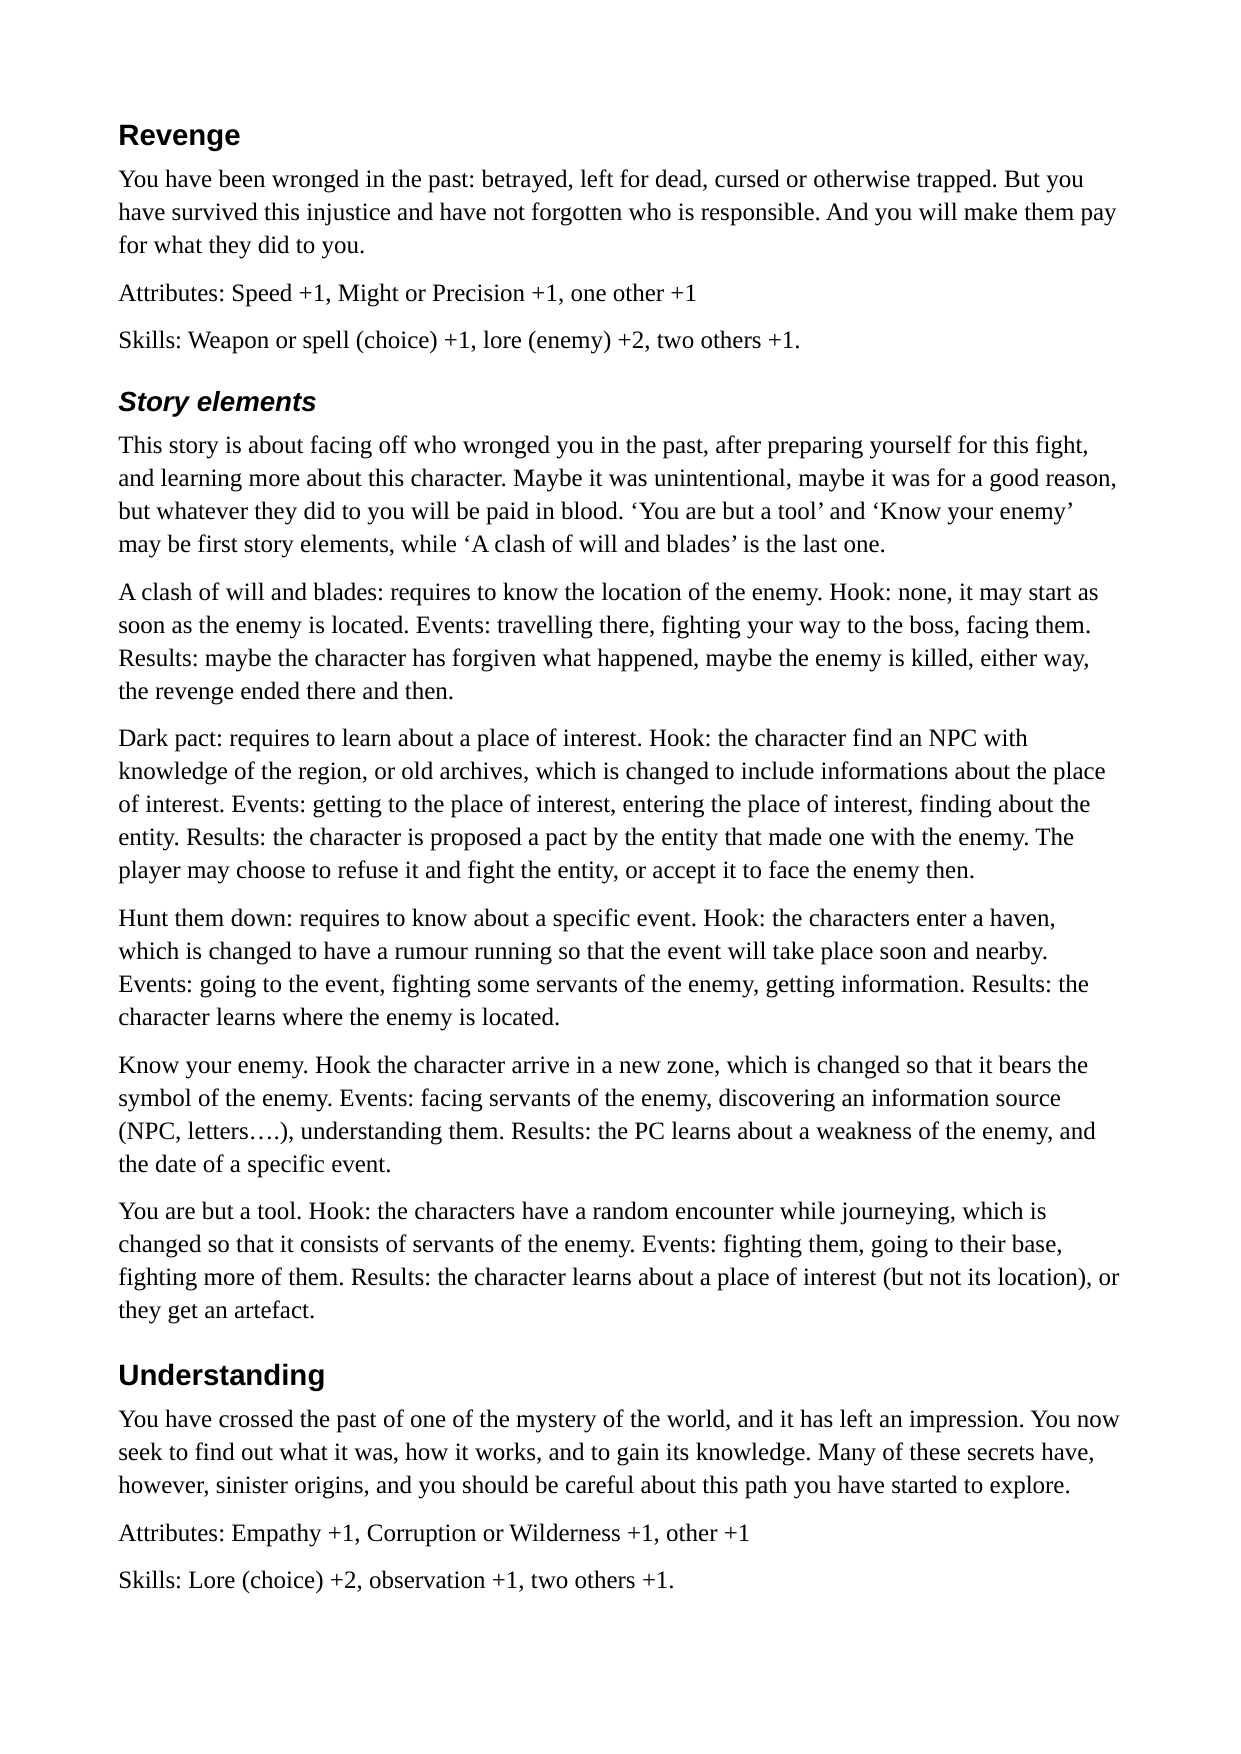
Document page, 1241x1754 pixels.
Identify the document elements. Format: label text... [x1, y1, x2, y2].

text You have been wronged in the past: betrayed, left for dead, cursed or otherwise trapped. But you have survived this injustice and have not forgotten who is responsible. And you will make them pay for what they did to you. [118, 164, 1122, 259]
text Skills: Lore (choice) +2, observation +1, two others +1. [118, 1565, 1122, 1594]
subtitle Understanding [118, 1358, 1122, 1391]
subtitle Revenge [118, 118, 1122, 152]
subtitle Story elements [118, 386, 1122, 418]
text Hunt them down: requires to know about a specific event. Hook: the characters enter a haven, which is changed to have a rumour running so that the event will take place soon and nearby. Events: going to the event, fighting some servants of the enemy, getting information. Results: the character learns where the enemy is located. [118, 903, 1122, 1031]
text Attributes: Empathy +1, Corruption or Wilderness +1, other +1 [118, 1518, 1122, 1546]
text Attributes: Speed +1, Might or Precision +1, one other +1 [118, 278, 1122, 307]
text A clash of will and blades: requires to know the location of the enemy. Hook: none, it may start as soon as the enemy is located. Events: travelling there, fighting your way to the boss, facing them. Results: maybe the character has forgiven what happened, maybe the enemy is killed, either way, the revenge ended there and then. [118, 577, 1122, 704]
text Skills: Weapon or spell (choice) +1, lore (enemy) +2, two others +1. [118, 326, 1122, 354]
text You are but a tool. Hook: the characters have a random encounter while journeying, which is changed so that it consists of servants of the enemy. Events: fighting them, going to their base, fighting more of them. Results: the character learns about a place of interest (but not its location), or they get an artefact. [118, 1196, 1122, 1324]
text Dark pact: requires to learn about a place of interest. Hook: the character find an NPC with knowledge of the region, or old archives, which is changed to include informations about the place of interest. Events: getting to the place of interest, entering the place of interest, finding about the entity. Results: the character is proposed a pact by the entity that made one with the enemy. The player may choose to refuse it and fight the entity, or accept it to face the enemy then. [118, 723, 1122, 884]
text Know your enemy. Hook the character arrive in a new zone, which is changed so that it bears the symbol of the enemy. Events: facing servants of the enemy, discovering an information source (NPC, letters….), understanding them. Results: the PC learns about a weakness of the enemy, and the date of a specific event. [118, 1050, 1122, 1178]
text You have crossed the past of one of the mystery of the world, and it has left an impression. You now seek to find out what it was, how it works, and to gain its knowledge. Many of these secrets have, however, sinister origins, and you should be careful about this path you have started to explore. [118, 1404, 1122, 1499]
text This story is about facing off who wronged you in the past, after preparing yourself for this fight, and learning more about this character. Maybe it was unintentional, maybe it was for a good reason, but whatever they did to you will be paid in blood. ‘You are but a tool’ and ‘Know your enemy’ may be first story elements, while ‘A clash of will and blades’ is the last one. [118, 430, 1122, 558]
